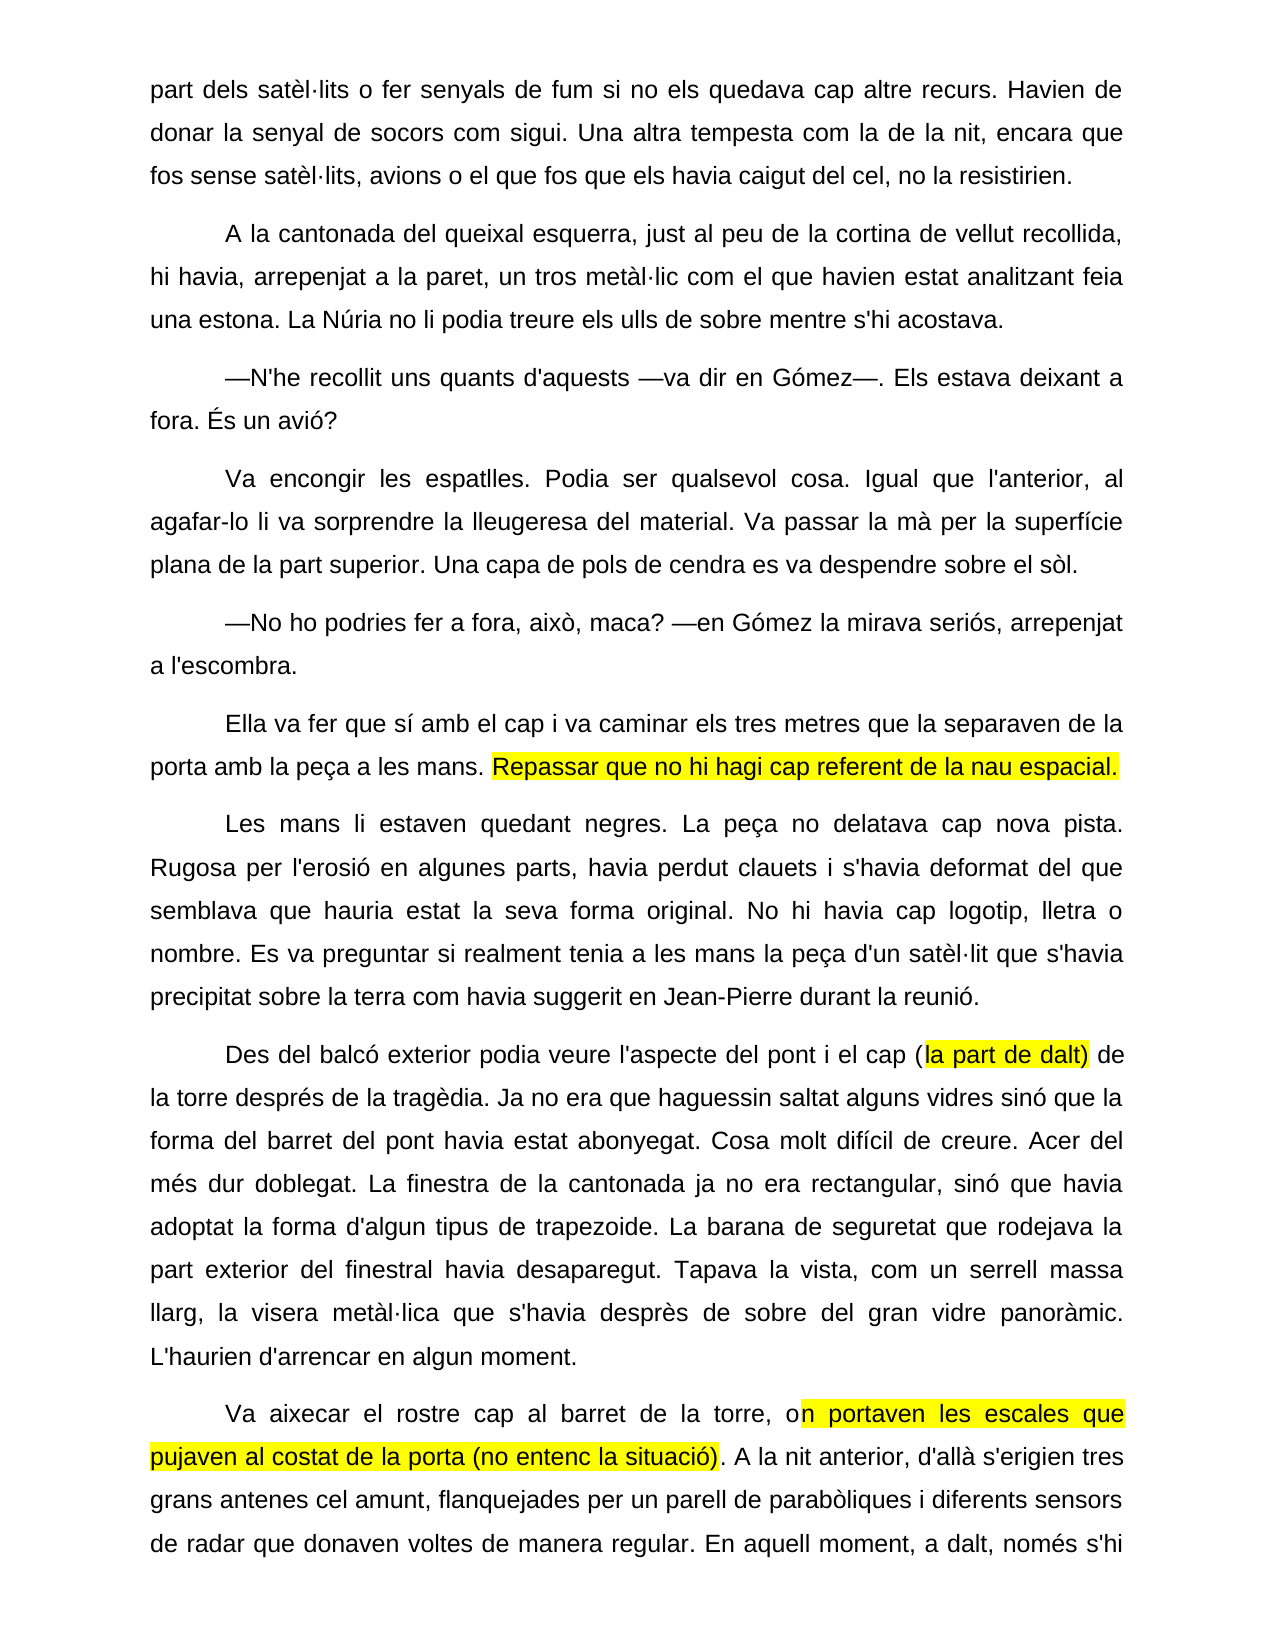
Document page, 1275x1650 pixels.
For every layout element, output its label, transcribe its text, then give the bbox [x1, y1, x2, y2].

text Va aixecar el rostre cap al barret de la torre, on portaven les escales que pujaven al costat de la porta (no entenc la situació). A la nit anterior, d'allà s'erigien tres grans antenes cel amunt, flanquejades per un parell de parabòliques i diferents sensors de radar que donaven voltes de manera regular. En aquell moment, a dalt, només s'hi [150, 1399, 1125, 1557]
text A la cantonada del queixal esquerra, just al peu de la cortina de vellut recollida, hi havia, arrepenjat a la paret, un tros metàl·lic com el que havien estat analitzant feia una estona. La Núria no li podia treure els ulls de sobre mentre s'hi acostava. [150, 219, 1125, 334]
text part dels satèl·lits o fer senyals de fum si no els quedava cap altre recurs. Havien de donar la senyal de socors com sigui. Una altra tempesta com la de la nit, encara que fos sense satèl·lits, avions o el que fos que els havia caigut del cel, no la resistirien. [150, 75, 1125, 190]
text Les mans li estaven quedant negres. La peça no delatava cap nova pista. Rugosa per l'erosió en algunes parts, havia perdut clauets i s'havia deformat del que semblava que hauria estat la seva forma original. No hi havia cap logotip, lletra o nombre. Es va preguntar si realment tenia a les mans la peça d'un satèl·lit que s'havia precipitat sobre la terra com havia suggerit en Jean-Pierre durant la reunió. [150, 809, 1125, 1011]
text —N'he recollit uns quants d'aquests —va dir en Gómez—. Els estava deixant a fora. És un avió? [150, 363, 1125, 435]
text Va encongir les espatlles. Podia ser qualsevol cosa. Igual que l'anterior, al agafar-lo li va sorprendre la lleugeresa del material. Va passar la mà per la superfície plana de la part superior. Una capa de pols de cendra es va despendre sobre el sòl. [150, 464, 1125, 579]
text Ella va fer que sí amb el cap i va caminar els tres metres que la separaven de la porta amb la peça a les mans. Repassar que no hi hagi cap referent de la nau espacial. [150, 708, 1125, 780]
text Des del balcó exterior podia veure l'aspecte del pont i el cap (la part de dalt) de la torre després de la tragèdia. Ja no era que haguessin saltat alguns vidres sinó que la forma del barret del pont havia estat abonyegat. Cosa molt difícil de creure. Acer del més dur doblegat. La finestra de la cantonada ja no era rectangular, sinó que havia adoptat la forma d'algun tipus de trapezoide. La barana de seguretat que rodejava la part exterior del finestral havia desaparegut. Tapava la vista, com un serrell massa llarg, la visera metàl·lica que s'havia desprès de sobre del gran vidre panoràmic. L'haurien d'arrencar en algun moment. [150, 1039, 1125, 1370]
text —No ho podries fer a fora, això, maca? —en Gómez la mirava seriós, arrepenjat a l'escombra. [150, 608, 1125, 679]
